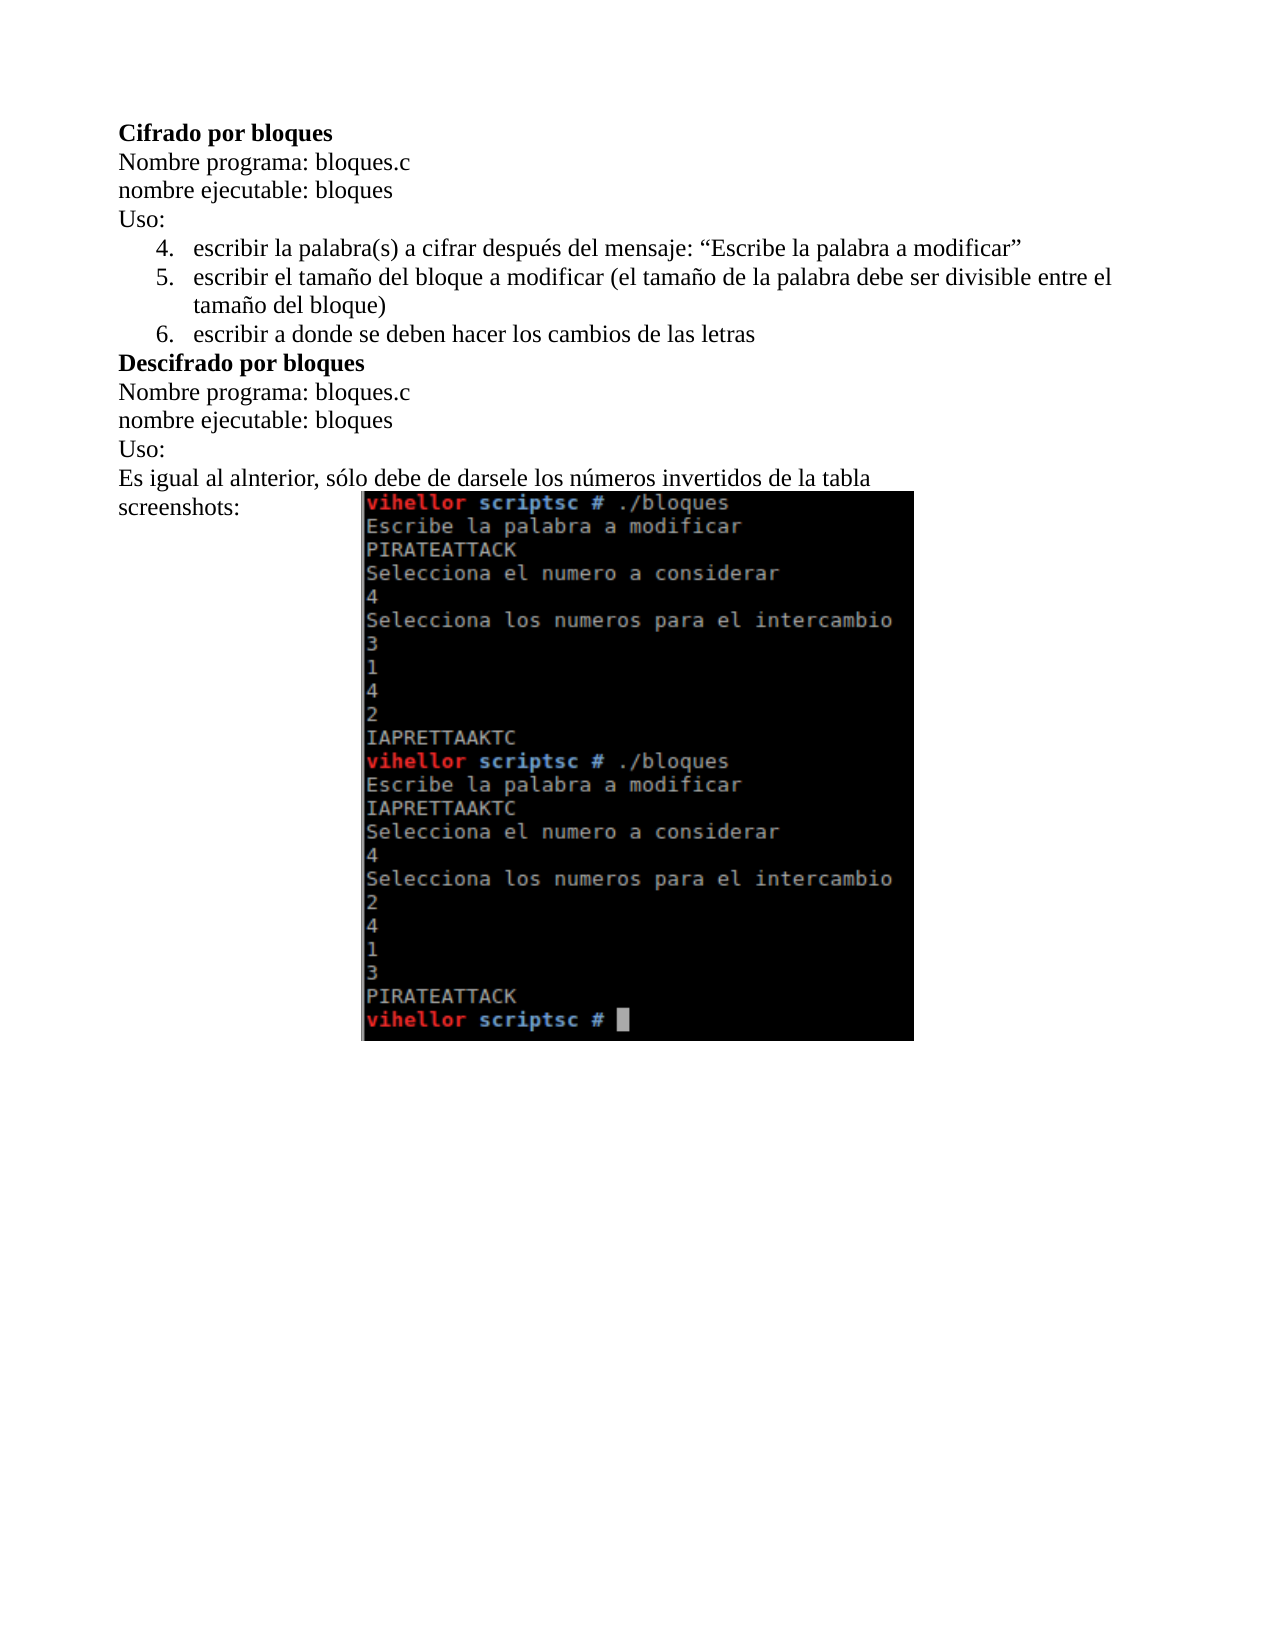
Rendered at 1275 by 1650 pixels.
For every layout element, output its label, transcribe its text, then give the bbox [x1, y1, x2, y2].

picture [361, 491, 914, 1041]
text nombre ejecutable: bloques [118, 176, 1157, 204]
list escribir el tamaño del bloque a modificar (el tamaño de la palabra debe ser divisible entre el tamaño del bloque) [156, 262, 1157, 319]
text Nombre programa: bloques.c [118, 147, 1157, 176]
text nombre ejecutable: bloques [118, 406, 1157, 434]
text Descifrado por bloques [118, 348, 1157, 377]
list escribir a donde se deben hacer los cambios de las letras [156, 319, 1157, 348]
list escribir la palabra(s) a cifrar después del mensaje: “Escribe la palabra a modificar” [156, 233, 1157, 262]
text Nombre programa: bloques.c [118, 377, 1157, 406]
text Uso: [118, 434, 1157, 463]
text [914, 492, 1157, 521]
text screenshots: [118, 492, 361, 521]
text Es igual al alnterior, sólo debe de darsele los números invertidos de la tabla [118, 463, 1157, 492]
text Uso: [118, 204, 1157, 233]
text Cifrado por bloques [118, 118, 1157, 147]
